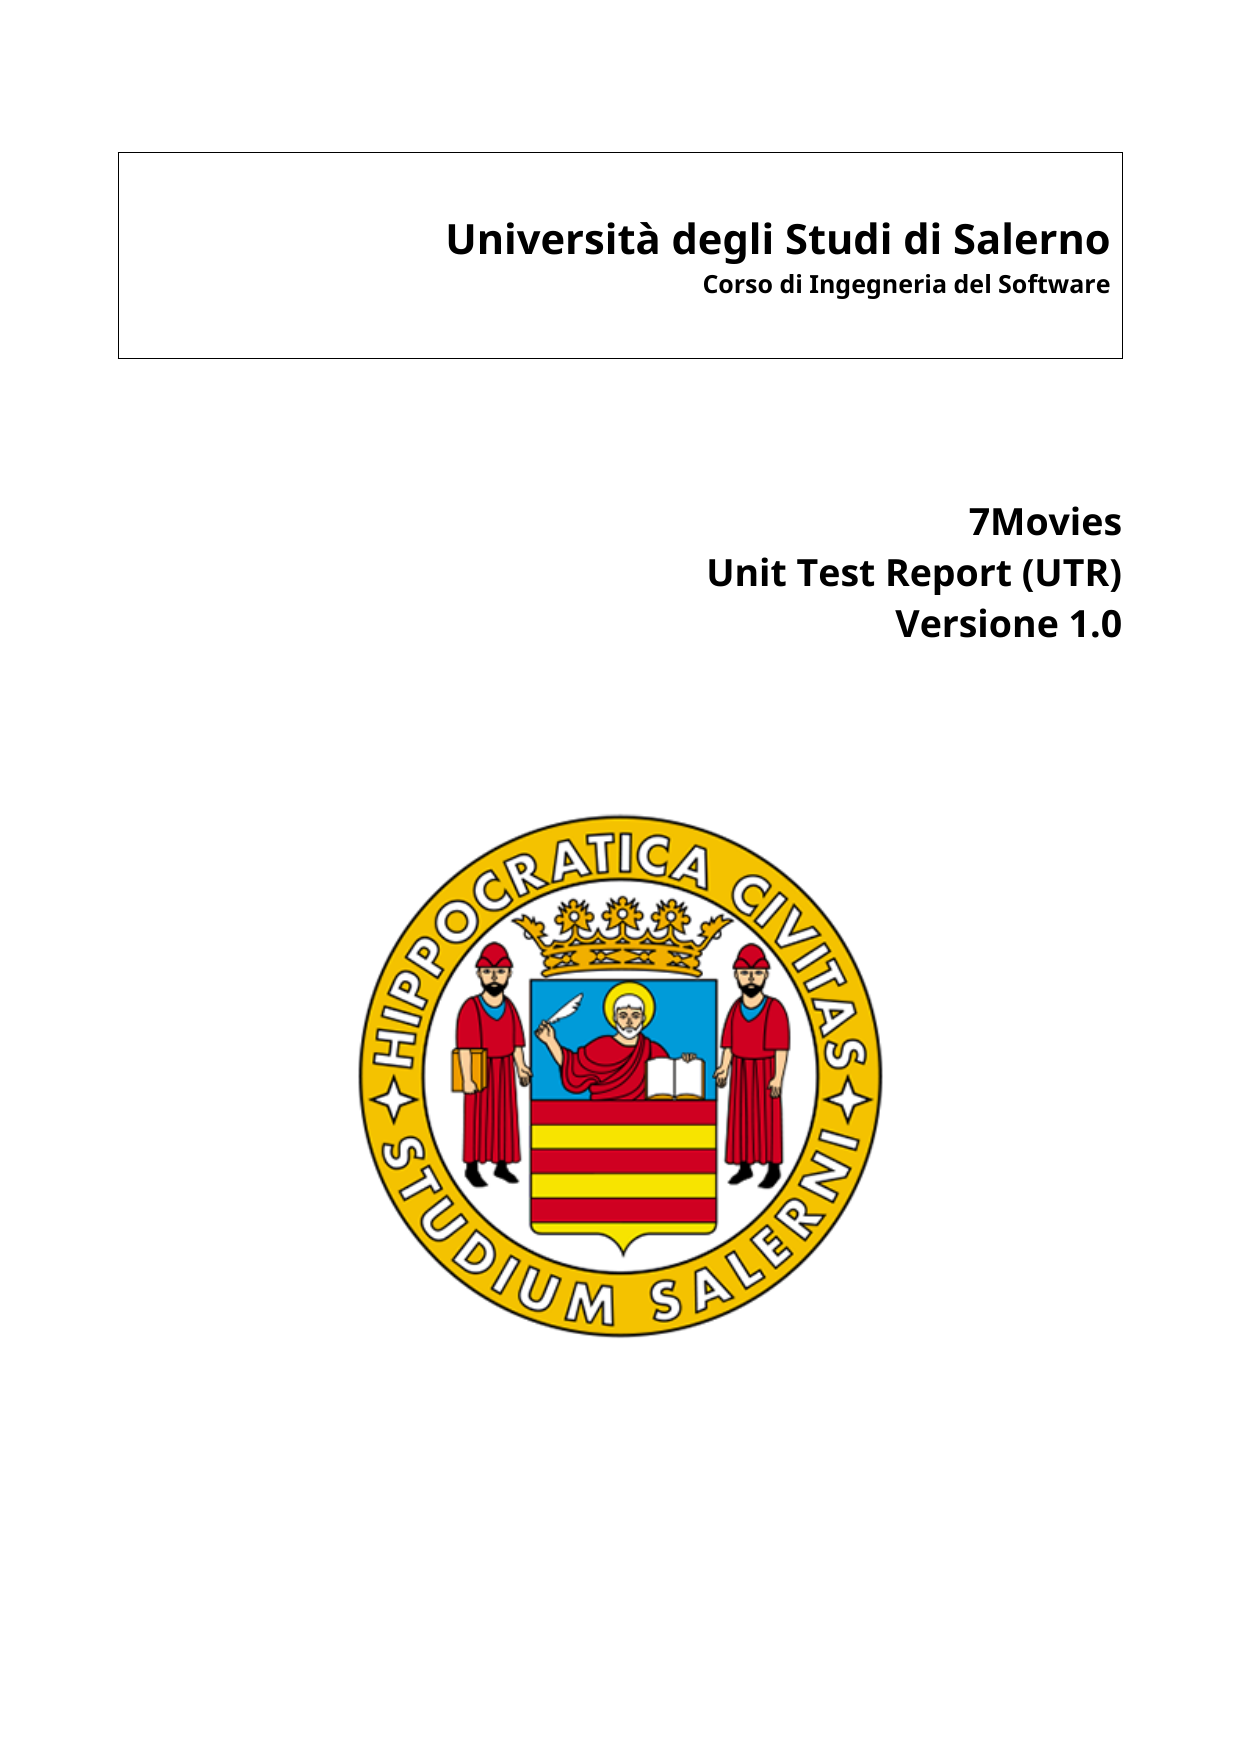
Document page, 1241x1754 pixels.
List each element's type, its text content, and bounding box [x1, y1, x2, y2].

text 7Movies [118, 495, 1122, 546]
picture [346, 801, 894, 1348]
table_header Università degli Studi di Salerno Corso di Ingegneria del Software [119, 153, 1122, 358]
text Unit Test Report (UTR) Versione 1.0 [118, 546, 1122, 699]
